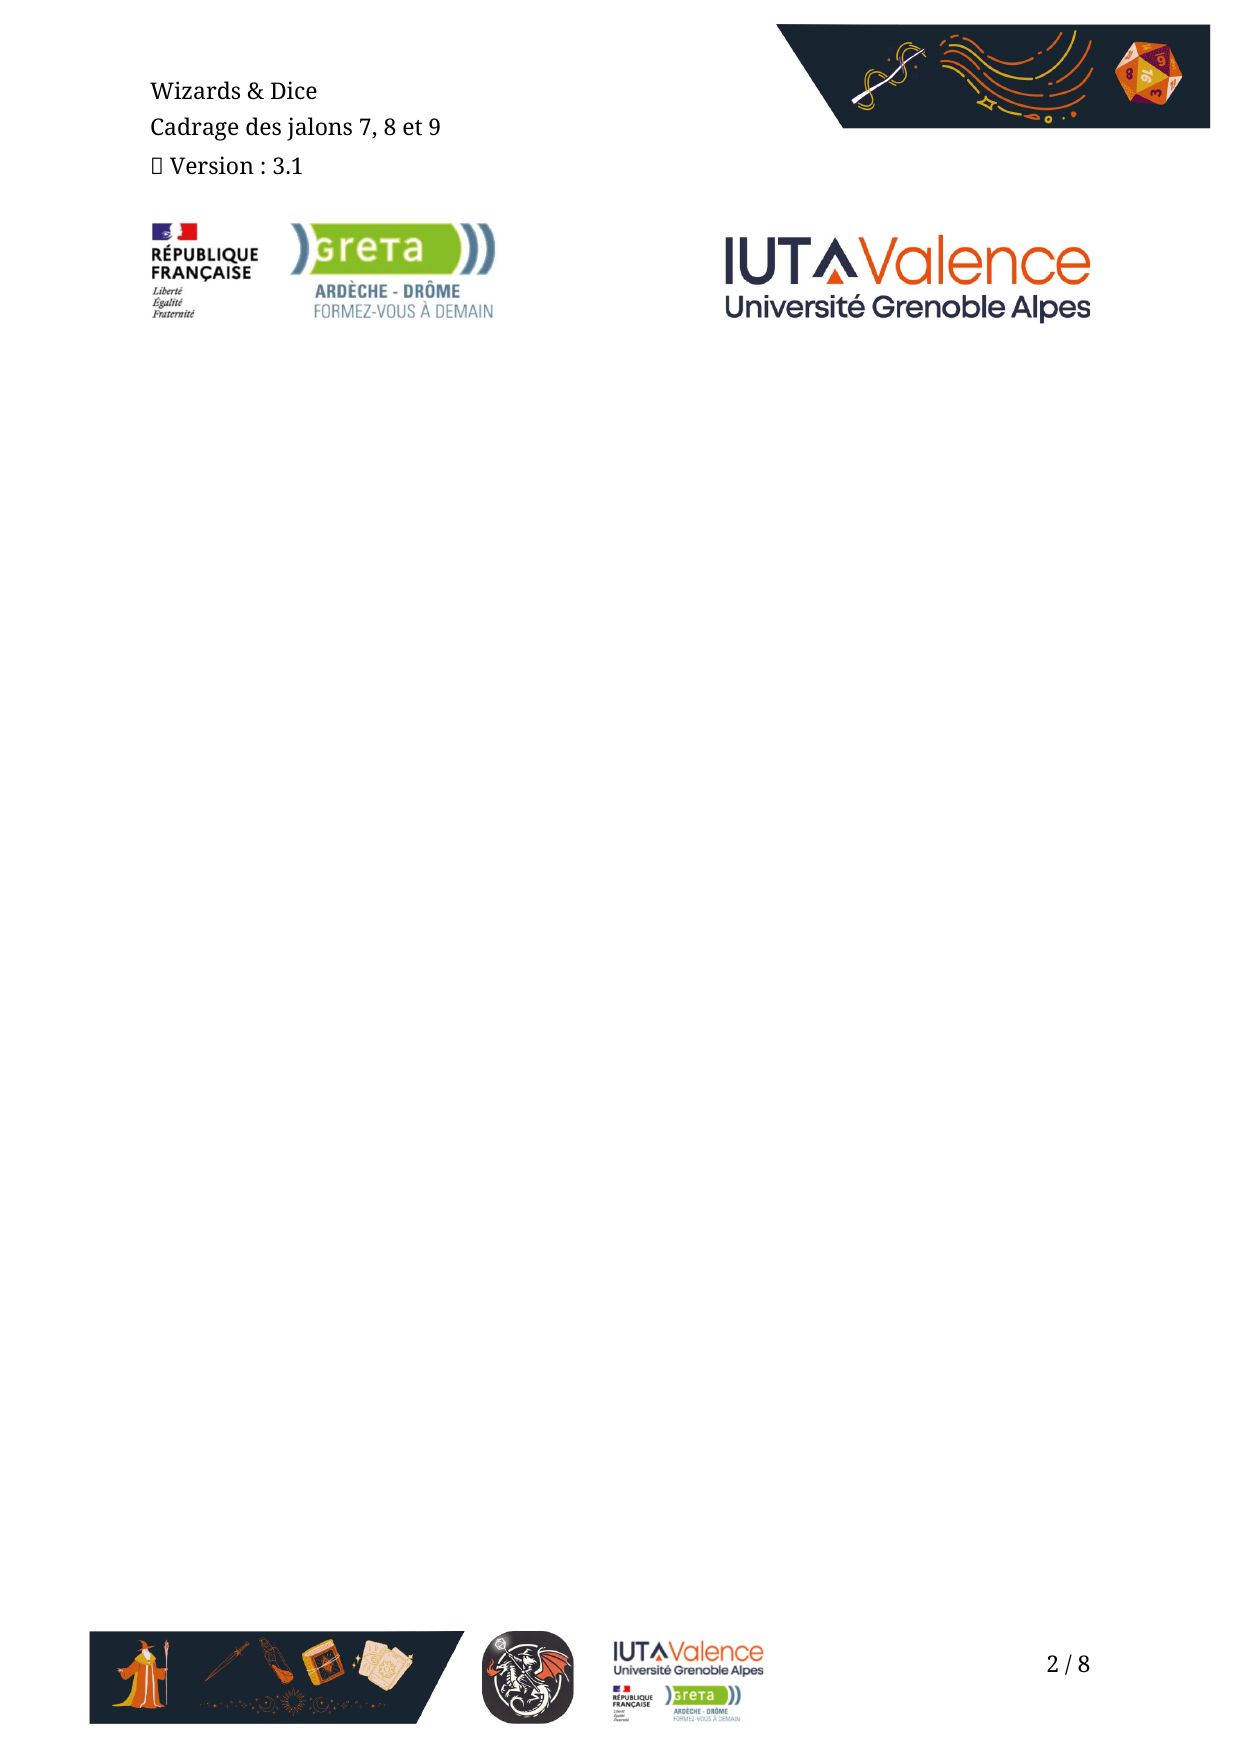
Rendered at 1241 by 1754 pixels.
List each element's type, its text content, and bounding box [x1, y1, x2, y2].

picture [81, 1620, 788, 1733]
picture [771, 21, 1218, 131]
text 🔄 Version : 3.1 [150, 150, 1090, 181]
picture [721, 232, 1091, 324]
picture [150, 221, 498, 321]
